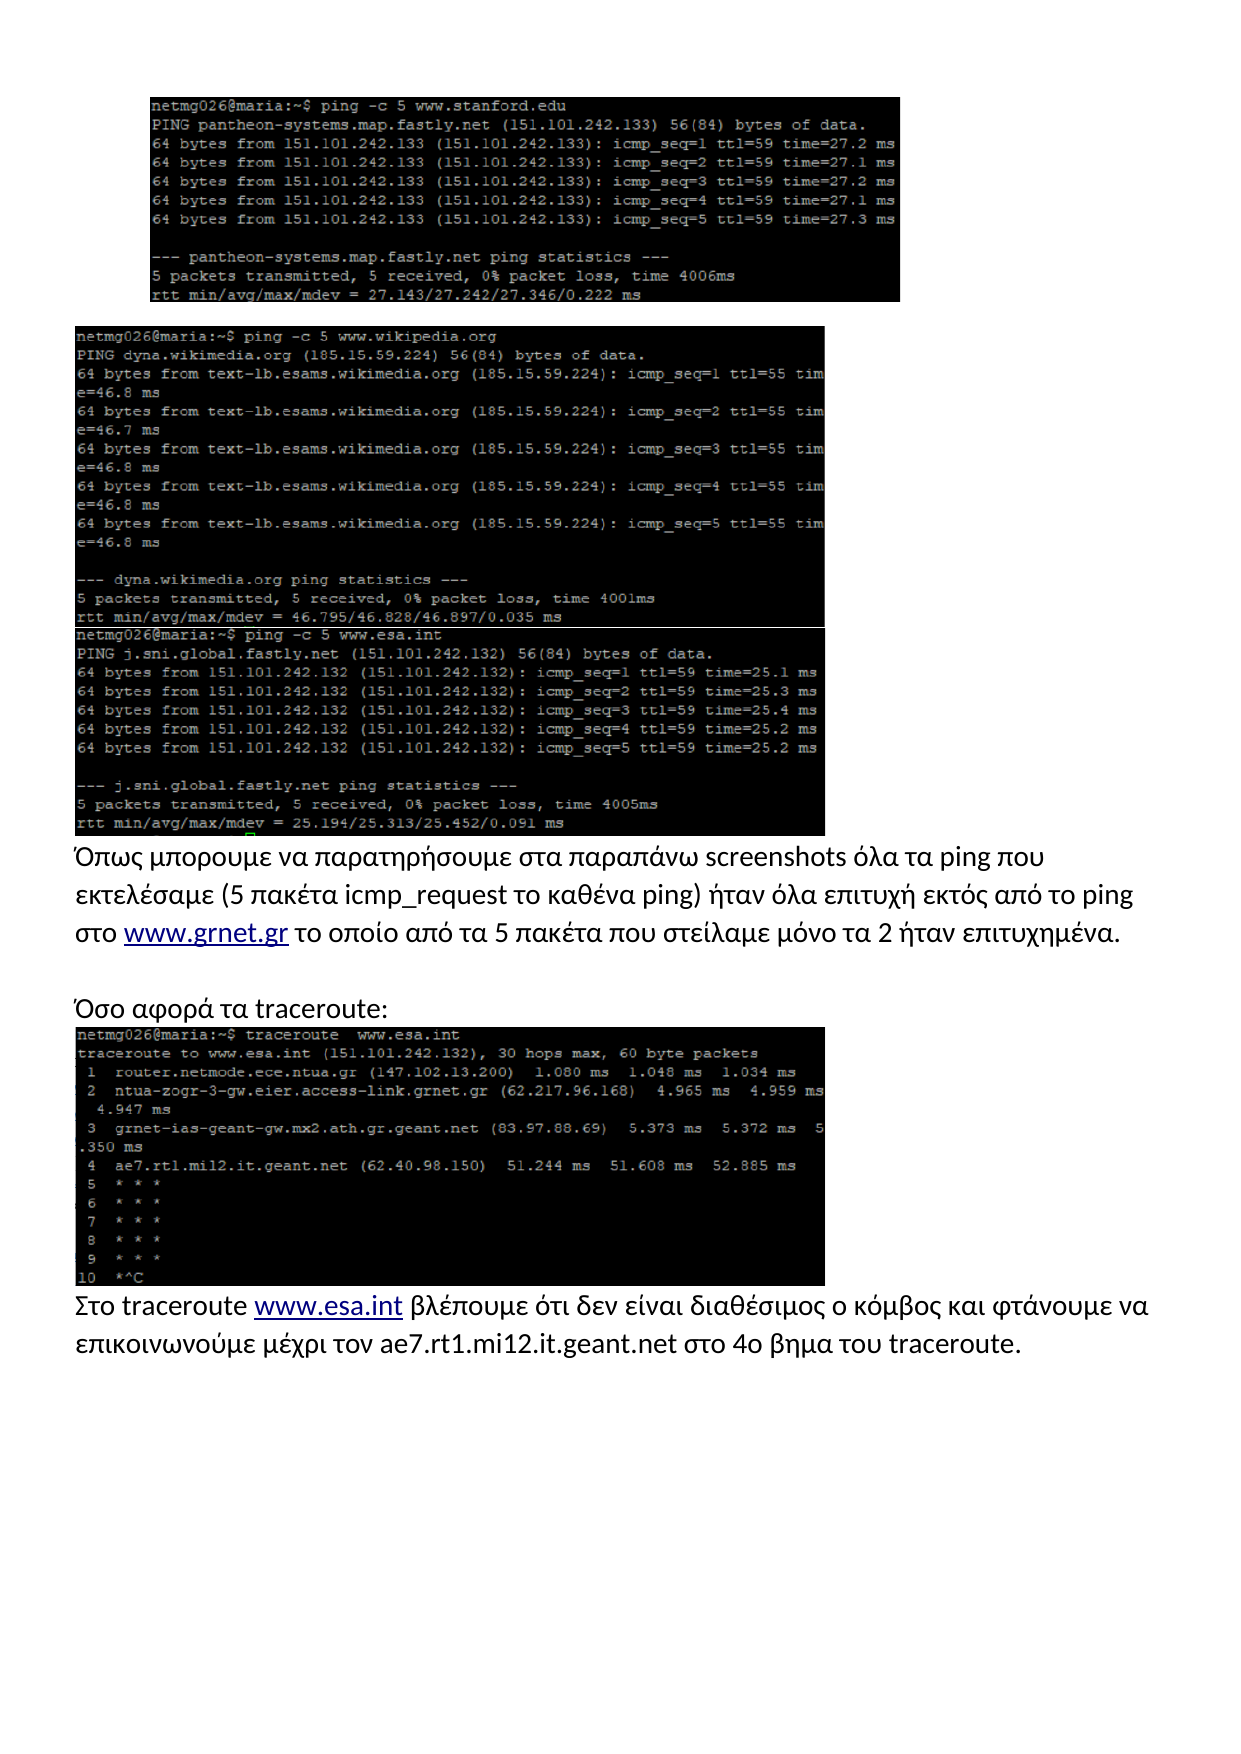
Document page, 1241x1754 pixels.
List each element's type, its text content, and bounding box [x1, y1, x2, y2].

text Όπως μπορουμε να παρατηρήσουμε στα παραπάνω screenshots όλα τα ping που εκτελέσαμε (5 πακέτα icmp_request το καθένα ping) ήταν όλα επιτυχή εκτός από το ping στο www.grnet.gr το οποίο από τα 5 πακέτα που στείλαμε μόνο τα 2 ήταν επιτυχημένα. [75, 838, 1165, 949]
text Στο traceroute www.esa.int βλέπουμε ότι δεν είναι διαθέσιμος ο κόμβος και φτάνουμε να επικοινωνούμε μέχρι τον ae7.rt1.mi12.it.geant.net στο 4ο βημα του traceroute. [75, 1287, 1165, 1361]
text Όσο αφορά τα traceroute: [75, 990, 1165, 1025]
